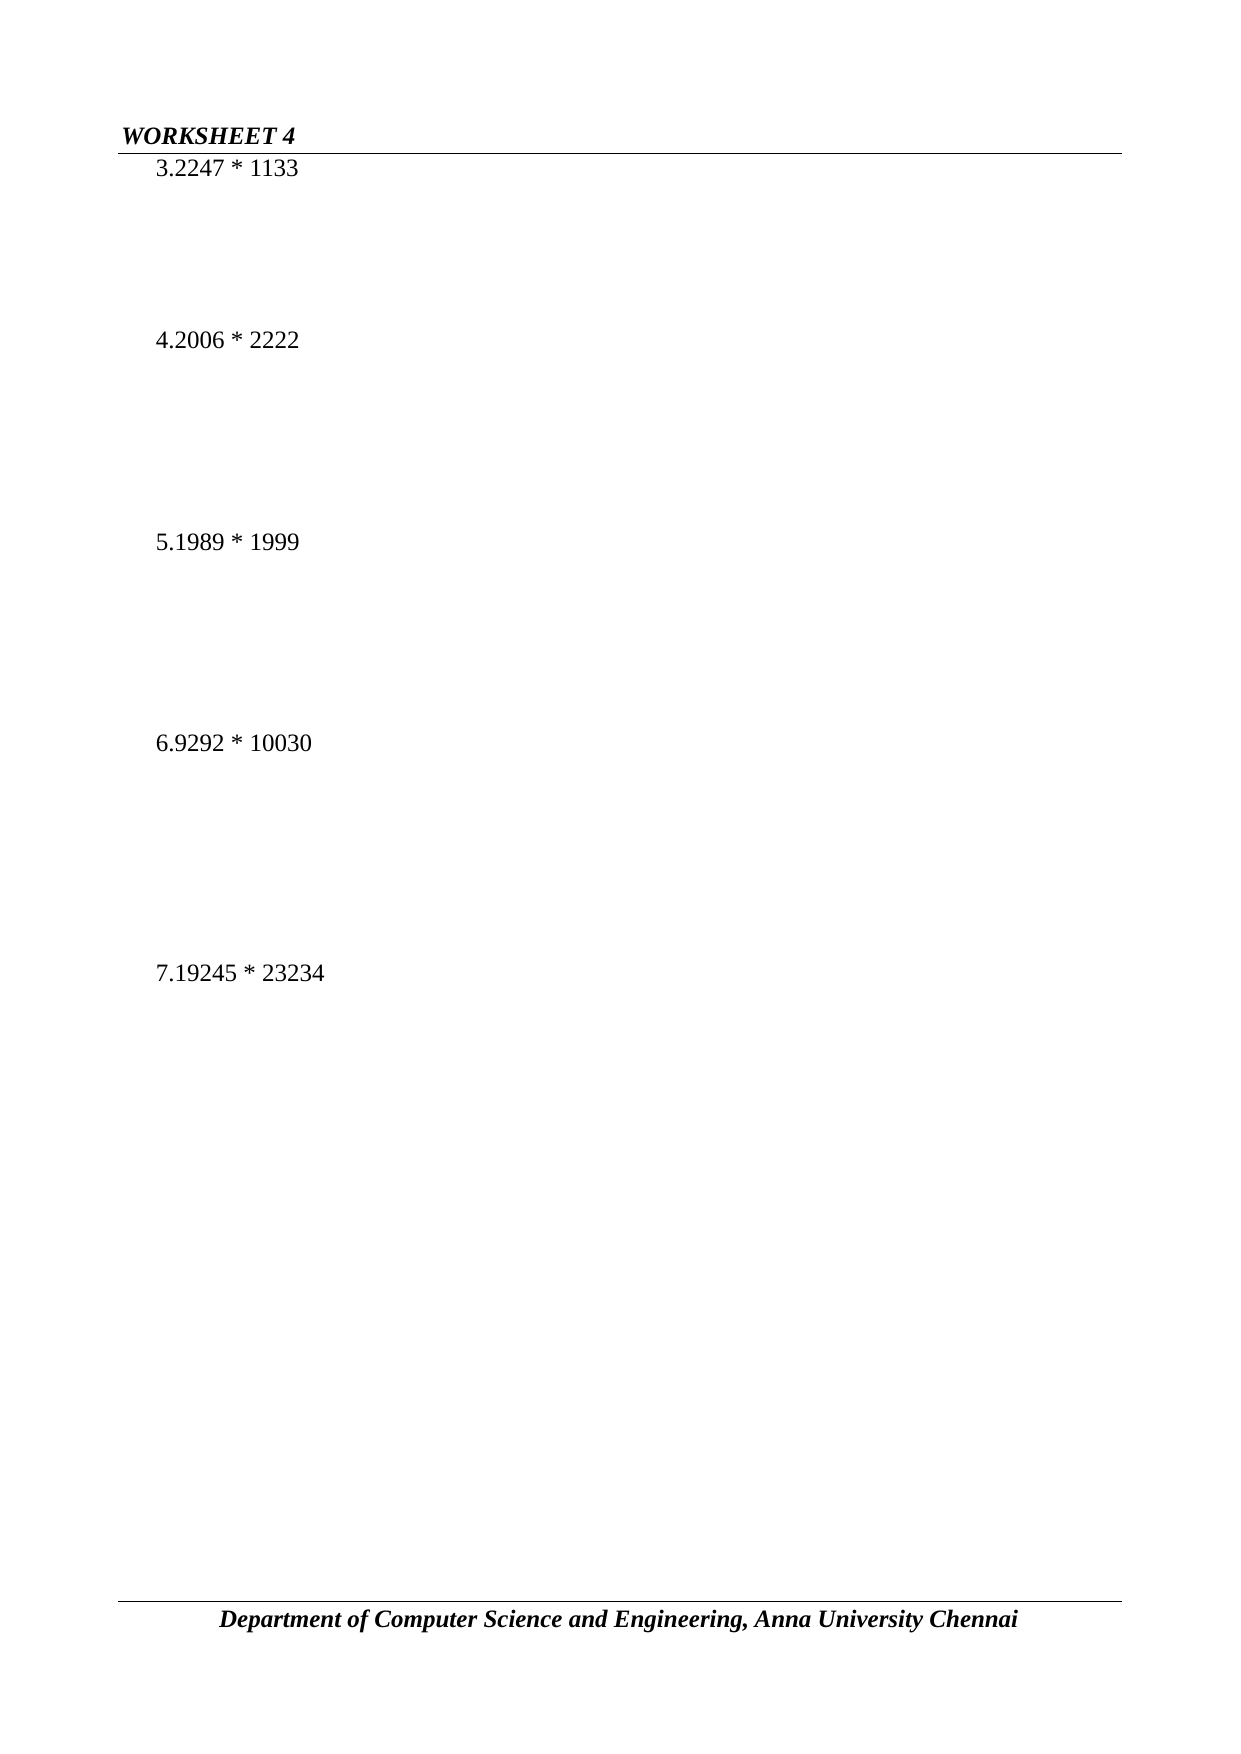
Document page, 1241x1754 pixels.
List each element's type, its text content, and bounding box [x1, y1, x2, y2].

list 1989 * 1999 [156, 527, 1122, 555]
list 2006 * 2222 [156, 325, 1122, 354]
list 19245 * 23234 [156, 958, 1122, 987]
list 2247 * 1133 [156, 154, 1122, 182]
list 9292 * 10030 [156, 728, 1122, 757]
